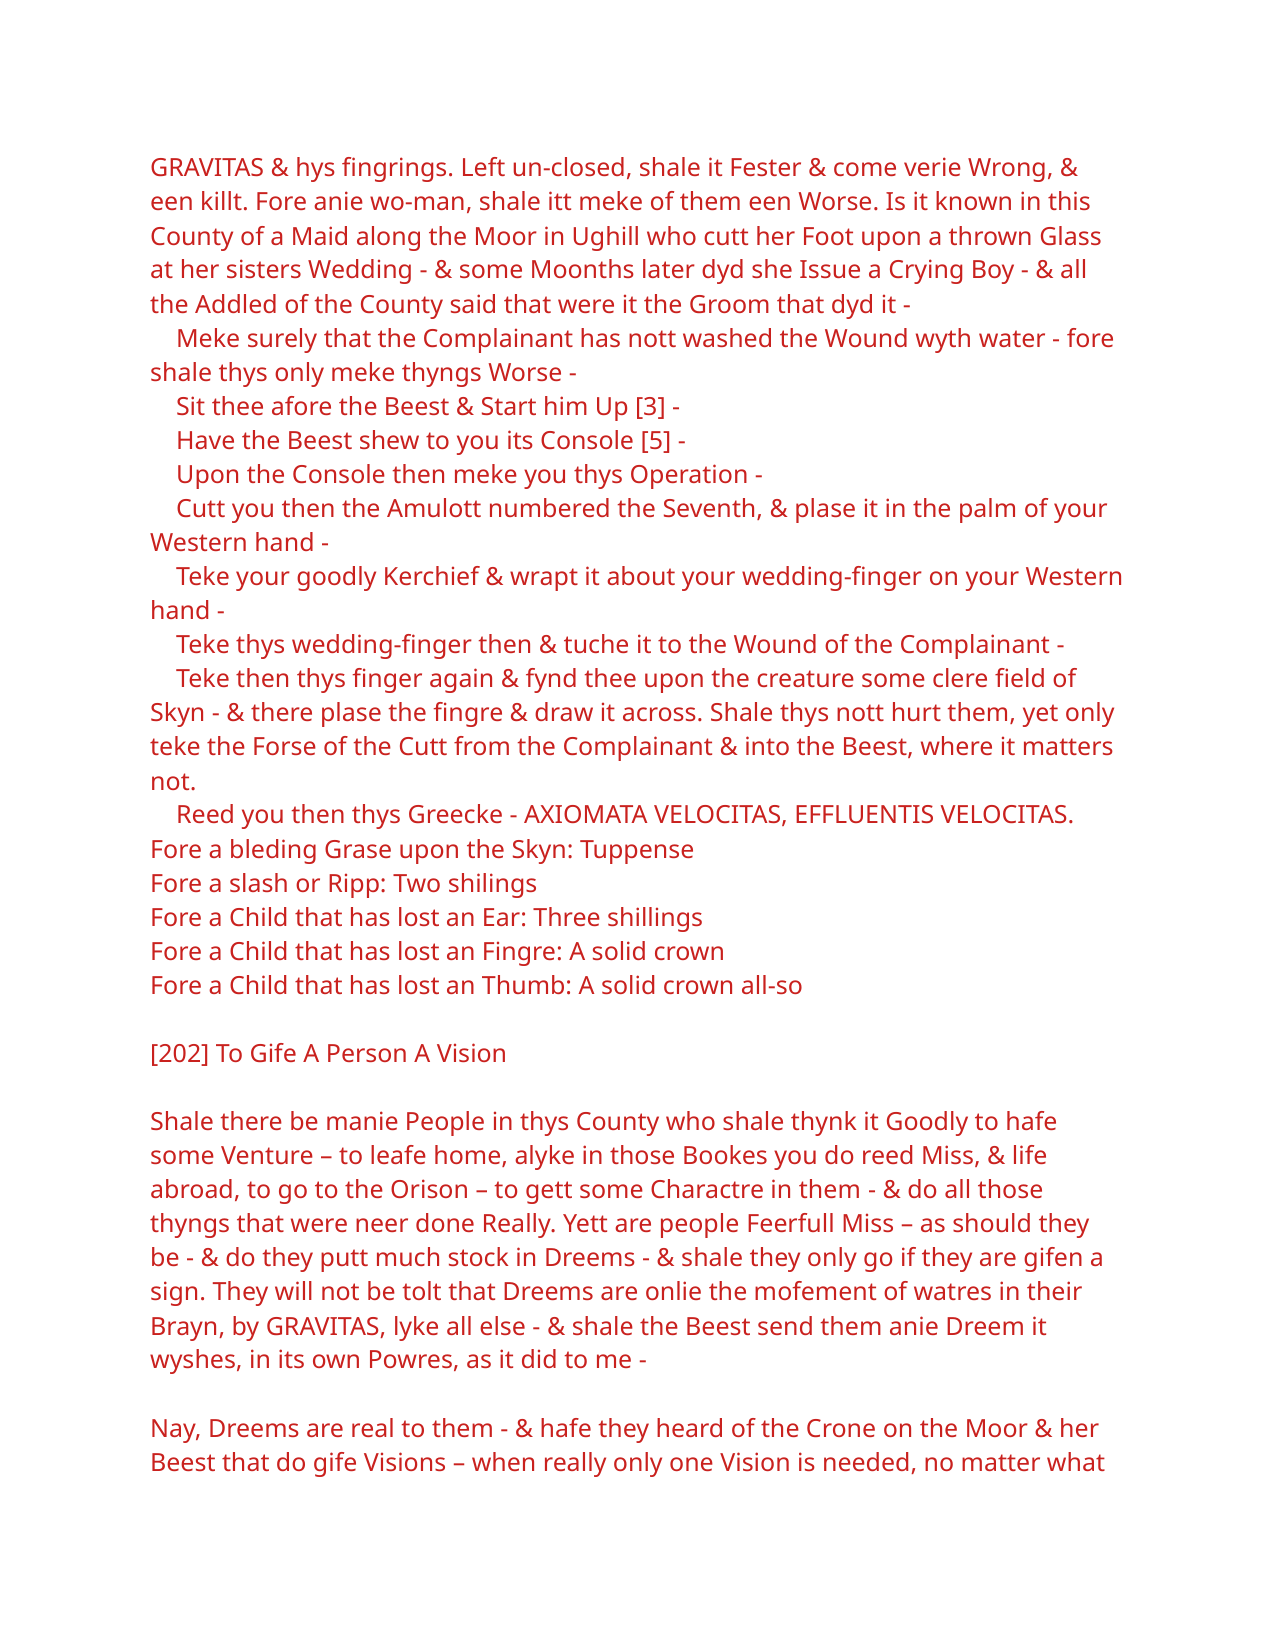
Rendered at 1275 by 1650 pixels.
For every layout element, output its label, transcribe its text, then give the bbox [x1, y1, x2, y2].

text Upon the Console then meke you thys Operation - [150, 457, 1125, 491]
text Cutt you then the Amulott numbered the Seventh, & plase it in the palm of your Western hand - [150, 491, 1125, 559]
text Shale there be manie People in thys County who shale thynk it Goodly to hafe some Venture – to leafe home, alyke in those Bookes you do reed Miss, & life abroad, to go to the Orison – to gett some Charactre in them - & do all those thyngs that were neer done Really. Yett are people Feerfull Miss – as should they be - & do they putt much stock in Dreems - & shale they only go if they are gifen a sign. They will not be tolt that Dreems are onlie the mofement of watres in their Brayn, by GRAVITAS, lyke all else - & shale the Beest send them anie Dreem it wyshes, in its own Powres, as it did to me - [150, 1104, 1125, 1376]
text Nay, Dreems are real to them - & hafe they heard of the Crone on the Moor & her Beest that do gife Visions – when really only one Vision is needed, no matter what [150, 1410, 1125, 1478]
text Sit thee afore the Beest & Start him Up [3] - [150, 388, 1125, 422]
text Reed you then thys Greecke - AXIOMATA VELOCITAS, EFFLUENTIS VELOCITAS. [150, 797, 1125, 831]
text Fore a slash or Ripp: Two shilings [150, 865, 1125, 899]
text [202] To Gife A Person A Vision [150, 1036, 1125, 1070]
text Have the Beest shew to you its Console [5] - [150, 422, 1125, 457]
text Fore a bleding Grase upon the Skyn: Tuppense [150, 831, 1125, 865]
text Teke thys wedding-finger then & tuche it to the Wound of the Complainant - [150, 627, 1125, 661]
text Fore a Child that has lost an Ear: Three shillings [150, 899, 1125, 933]
text GRAVITAS & hys fingrings. Left un-closed, shale it Fester & come verie Wrong, & een killt. Fore anie wo-man, shale itt meke of them een Worse. Is it known in this County of a Maid along the Moor in Ughill who cutt her Foot upon a thrown Glass at her sisters Wedding - & some Moonths later dyd she Issue a Crying Boy - & all the Addled of the County said that were it the Groom that dyd it - [150, 150, 1125, 320]
text Fore a Child that has lost an Fingre: A solid crown [150, 933, 1125, 967]
text Teke your goodly Kerchief & wrapt it about your wedding-finger on your Western hand - [150, 559, 1125, 627]
text Teke then thys finger again & fynd thee upon the creature some clere field of Skyn - & there plase the fingre & draw it across. Shale thys nott hurt them, yet only teke the Forse of the Cutt from the Complainant & into the Beest, where it matters not. [150, 661, 1125, 797]
text Fore a Child that has lost an Thumb: A solid crown all-so [150, 967, 1125, 1002]
text Meke surely that the Complainant has nott washed the Wound wyth water - fore shale thys only meke thyngs Worse - [150, 320, 1125, 388]
